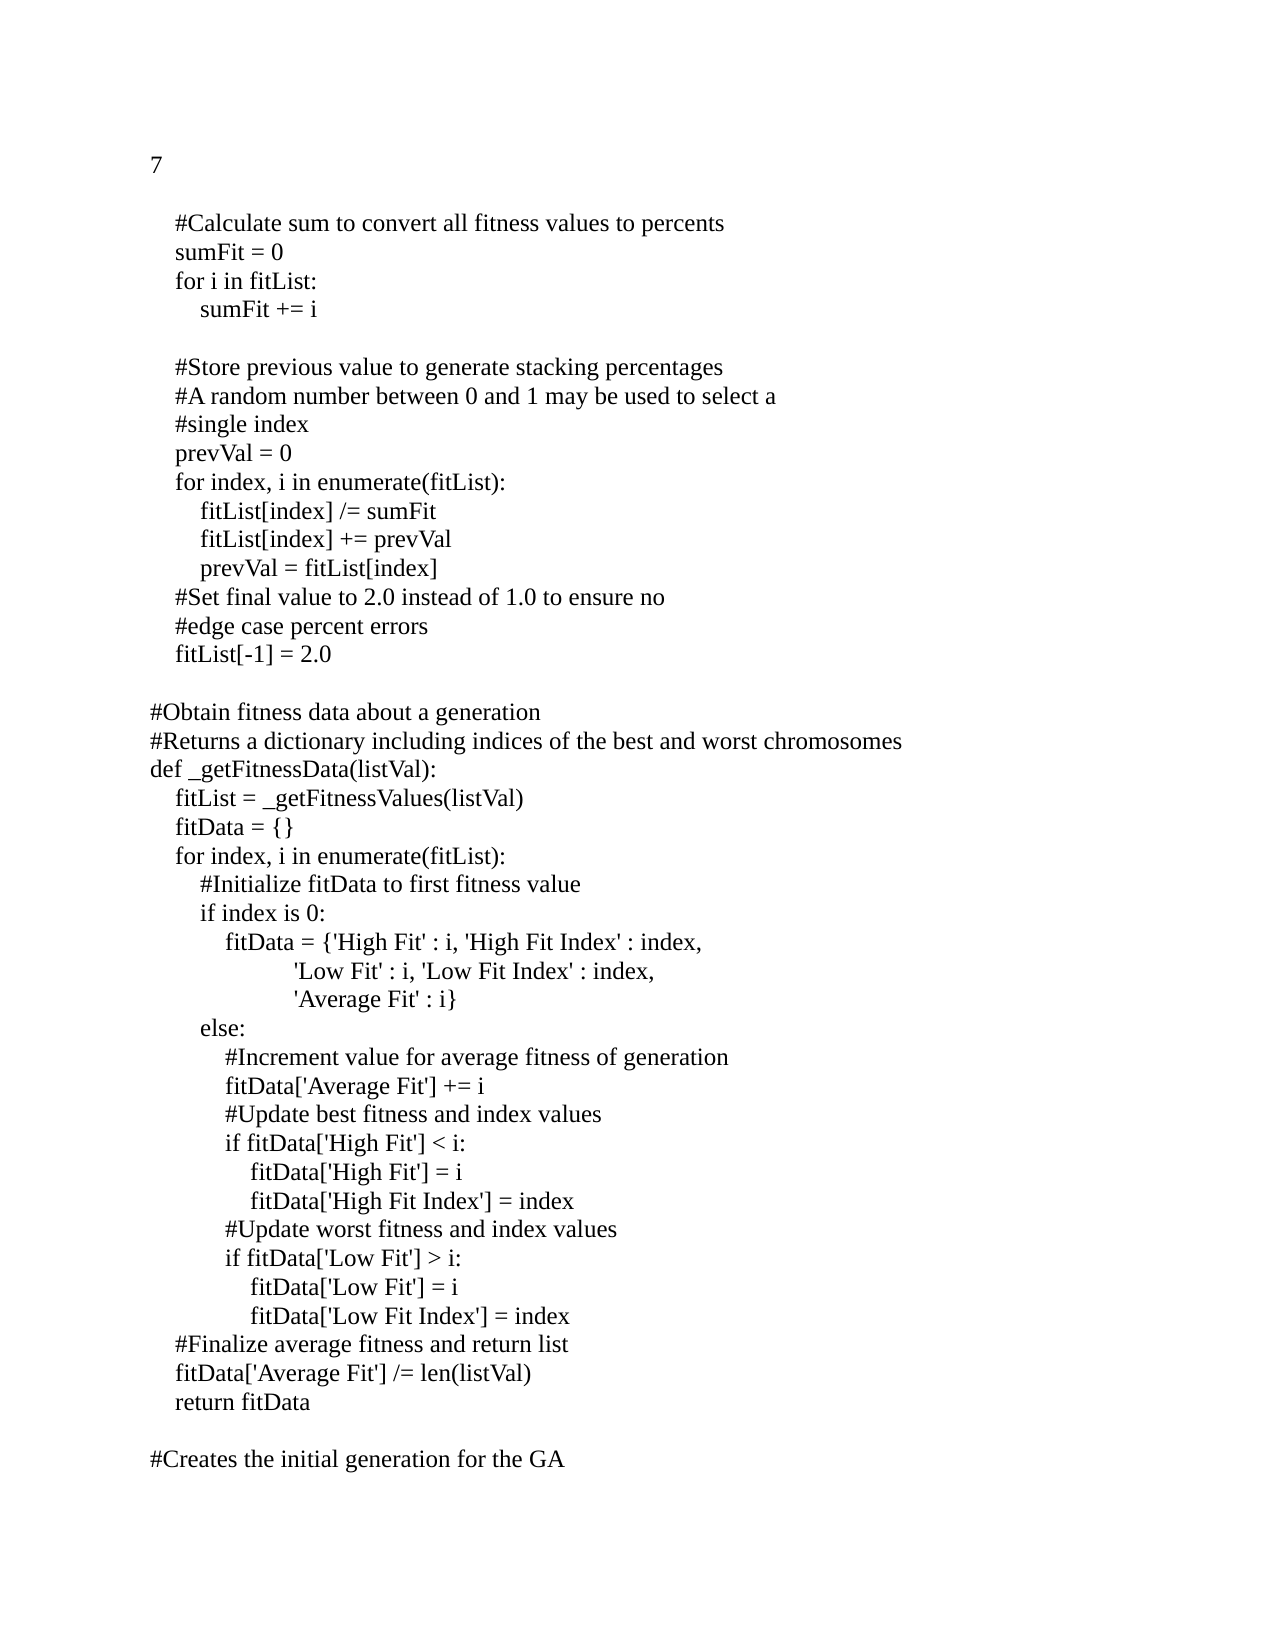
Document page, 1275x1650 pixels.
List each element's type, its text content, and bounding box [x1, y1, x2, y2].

text if index is 0: [150, 898, 1125, 927]
text prevVal = fitList[index] [150, 553, 1125, 582]
text #Increment value for average fitness of generation [150, 1042, 1125, 1071]
text fitList[index] /= sumFit [150, 496, 1125, 524]
text fitList[index] += prevVal [150, 524, 1125, 553]
text #Initialize fitData to first fitness value [150, 869, 1125, 898]
text else: [150, 1013, 1125, 1042]
text if fitData['Low Fit'] > i: [150, 1243, 1125, 1272]
text sumFit = 0 [150, 237, 1125, 266]
text fitData['Average Fit'] /= len(listVal) [150, 1358, 1125, 1387]
text return fitData [150, 1387, 1125, 1416]
text prevVal = 0 [150, 438, 1125, 467]
text for i in fitList: [150, 266, 1125, 294]
text sumFit += i [150, 294, 1125, 323]
text 'Average Fit' : i} [150, 984, 1125, 1013]
text #Update worst fitness and index values [150, 1214, 1125, 1243]
text fitList = _getFitnessValues(listVal) [150, 783, 1125, 812]
text fitData['High Fit Index'] = index [150, 1186, 1125, 1214]
text #Update best fitness and index values [150, 1099, 1125, 1128]
text #Set final value to 2.0 instead of 1.0 to ensure no [150, 582, 1125, 611]
text fitData['Low Fit'] = i [150, 1272, 1125, 1301]
text 'Low Fit' : i, 'Low Fit Index' : index, [150, 956, 1125, 984]
text #Calculate sum to convert all fitness values to percents [150, 208, 1125, 237]
text fitData['Low Fit Index'] = index [150, 1301, 1125, 1329]
text for index, i in enumerate(fitList): [150, 467, 1125, 496]
text #A random number between 0 and 1 may be used to select a [150, 381, 1125, 409]
text #Creates the initial generation for the GA [150, 1444, 1125, 1473]
text #Finalize average fitness and return list [150, 1329, 1125, 1358]
text for index, i in enumerate(fitList): [150, 841, 1125, 869]
text #edge case percent errors [150, 611, 1125, 639]
text #single index [150, 409, 1125, 438]
text fitData = {'High Fit' : i, 'High Fit Index' : index, [150, 927, 1125, 956]
text fitList[-1] = 2.0 [150, 639, 1125, 668]
text def _getFitnessData(listVal): [150, 754, 1125, 783]
text fitData['High Fit'] = i [150, 1157, 1125, 1186]
text #Obtain fitness data about a generation [150, 697, 1125, 726]
text fitData['Average Fit'] += i [150, 1071, 1125, 1099]
text if fitData['High Fit'] < i: [150, 1128, 1125, 1157]
text #Store previous value to generate stacking percentages [150, 352, 1125, 381]
text fitData = {} [150, 812, 1125, 841]
text #Returns a dictionary including indices of the best and worst chromosomes [150, 726, 1125, 754]
